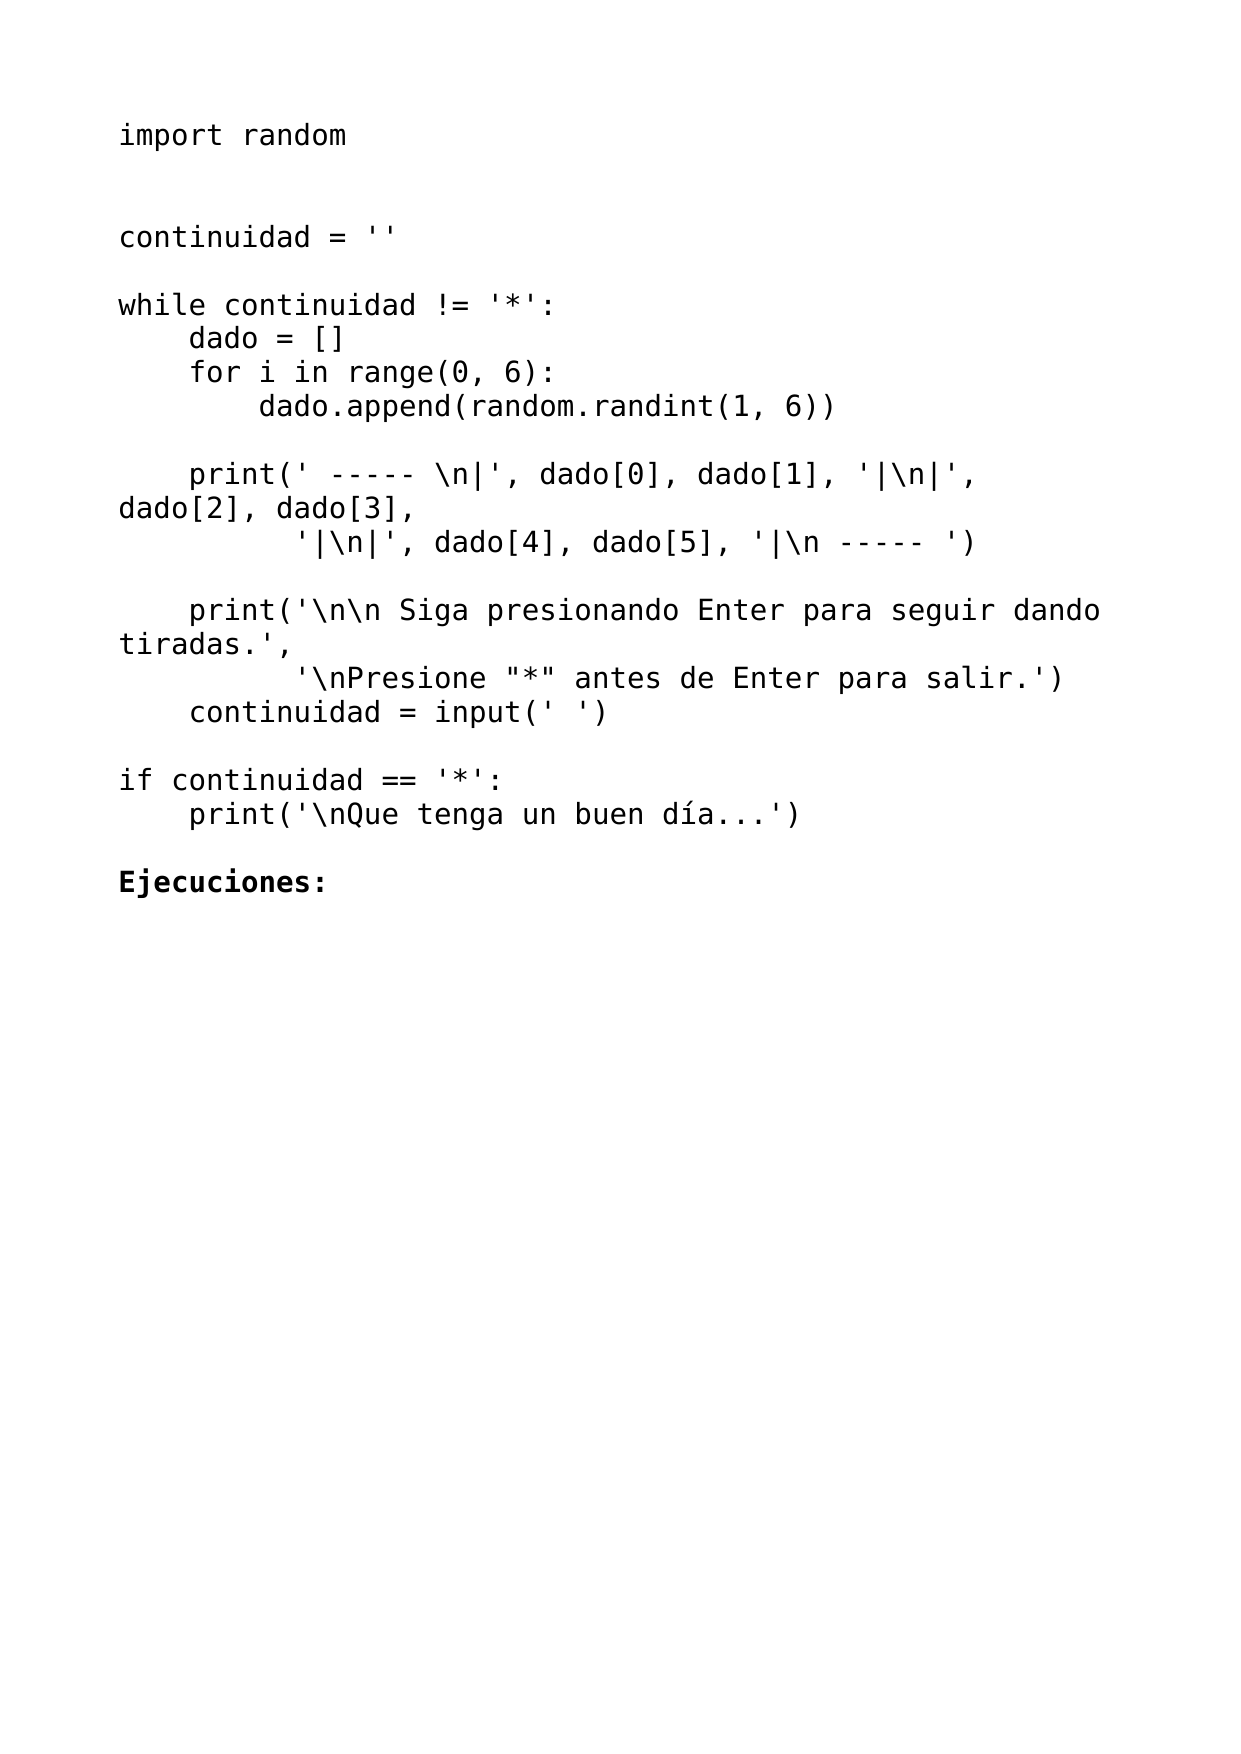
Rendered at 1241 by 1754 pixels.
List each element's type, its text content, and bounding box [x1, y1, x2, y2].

text continuidad = '' [118, 220, 1122, 254]
text while continuidad != '*': [118, 288, 1122, 322]
text '\nPresione "*" antes de Enter para salir.') [118, 661, 1122, 695]
text Ejecuciones: [118, 865, 1122, 899]
text print('\n\n Siga presionando Enter para seguir dando tiradas.', [118, 593, 1122, 661]
text print(' ----- \n|', dado[0], dado[1], '|\n|', dado[2], dado[3], [118, 458, 1122, 526]
text '|\n|', dado[4], dado[5], '|\n ----- ') [118, 526, 1122, 559]
text for i in range(0, 6): [118, 356, 1122, 390]
text dado = [] [118, 322, 1122, 356]
text print('\nQue tenga un buen día...') [118, 797, 1122, 831]
text dado.append(random.randint(1, 6)) [118, 390, 1122, 424]
text import random [118, 118, 1122, 152]
text continuidad = input(' ') [118, 695, 1122, 729]
text if continuidad == '*': [118, 763, 1122, 797]
